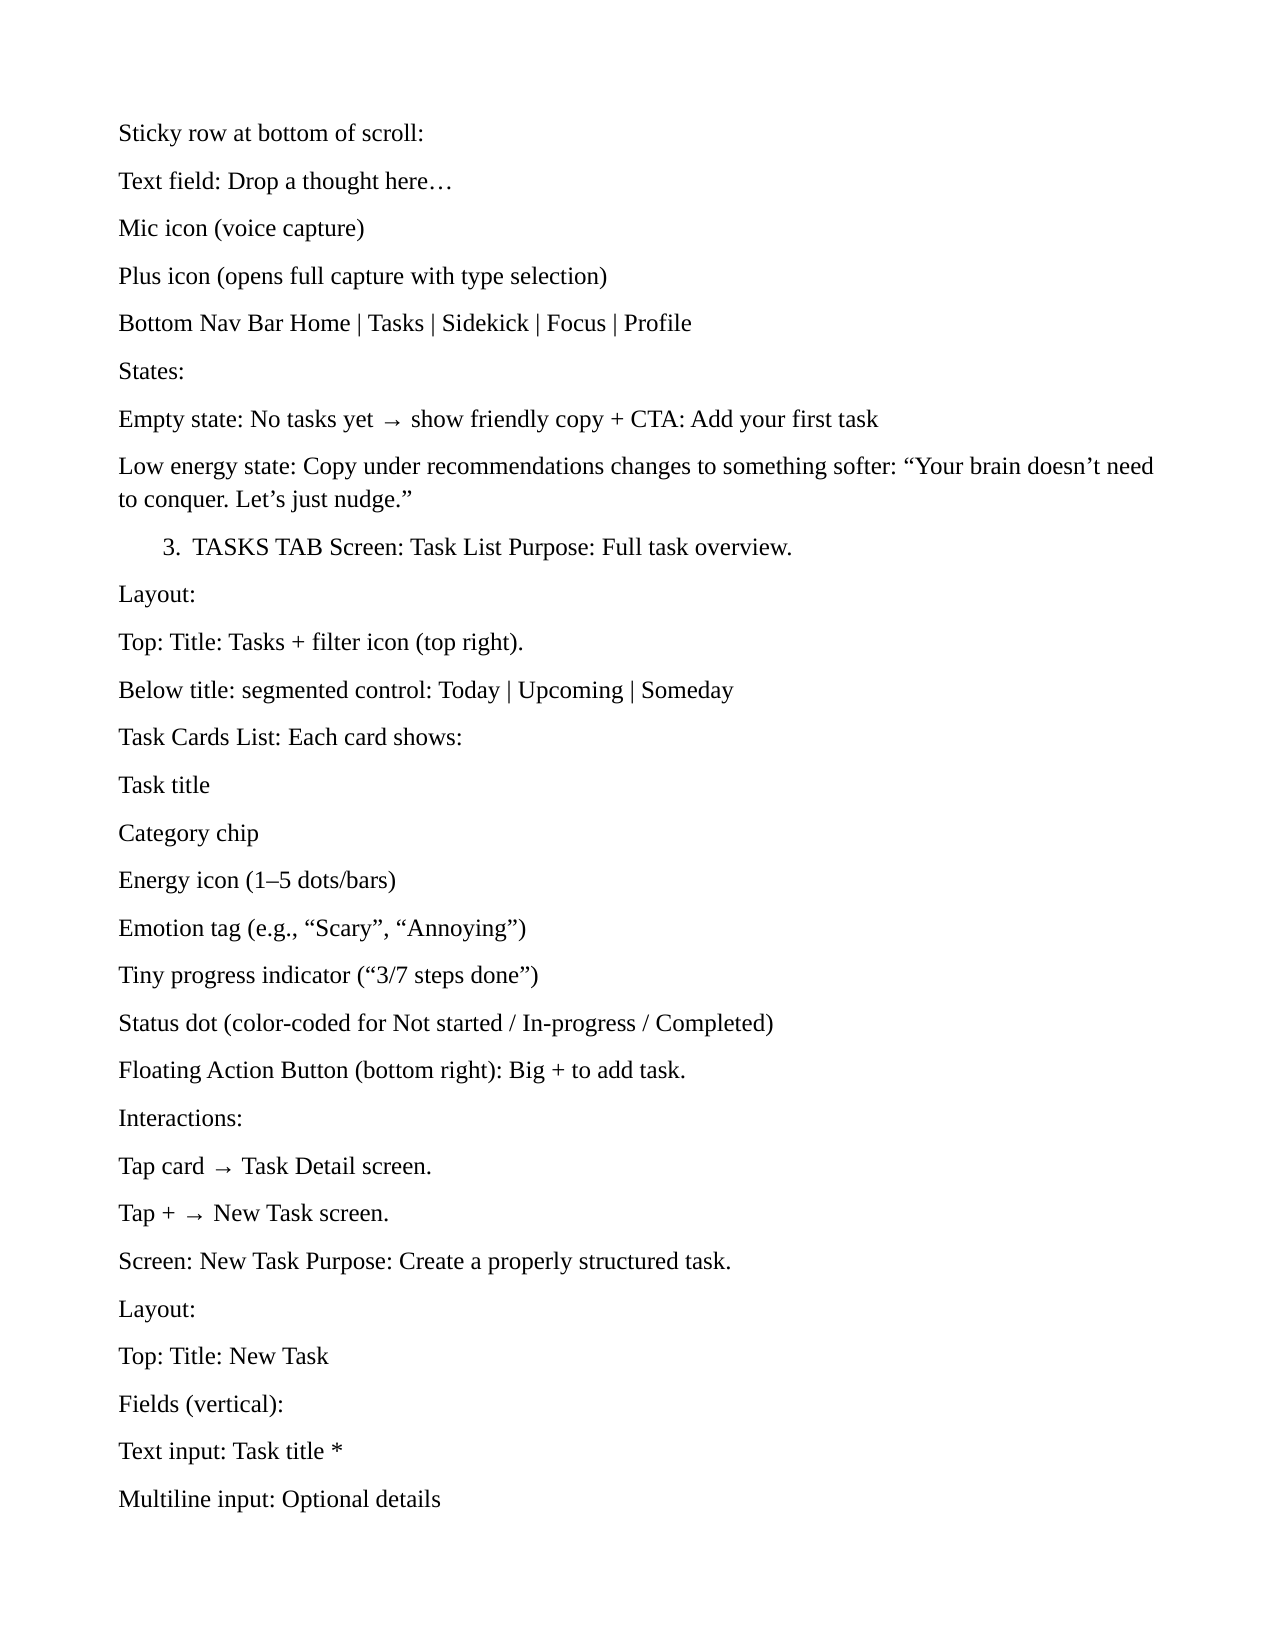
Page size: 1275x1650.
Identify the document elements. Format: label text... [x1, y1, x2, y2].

text Top: Title: Tasks + filter icon (top right). [118, 627, 1157, 656]
text Energy icon (1–5 dots/bars) [118, 865, 1157, 894]
list TASKS TAB Screen: Task List Purpose: Full task overview. [162, 532, 1157, 561]
text Tiny progress indicator (“3/7 steps done”) [118, 960, 1157, 989]
text Tap + → New Task screen. [118, 1198, 1157, 1227]
text Layout: [118, 1294, 1157, 1322]
text Bottom Nav Bar Home | Tasks | Sidekick | Focus | Profile [118, 308, 1157, 337]
text Task Cards List: Each card shows: [118, 722, 1157, 751]
text Text field: Drop a thought here… [118, 166, 1157, 194]
text Floating Action Button (bottom right): Big + to add task. [118, 1056, 1157, 1084]
text States: [118, 356, 1157, 385]
text Top: Title: New Task [118, 1341, 1157, 1370]
text Interactions: [118, 1103, 1157, 1132]
text Fields (vertical): [118, 1389, 1157, 1418]
text Empty state: No tasks yet → show friendly copy + CTA: Add your first task [118, 404, 1157, 432]
text Multiline input: Optional details [118, 1484, 1157, 1513]
text Layout: [118, 579, 1157, 608]
text Status dot (color-coded for Not started / In-progress / Completed) [118, 1008, 1157, 1037]
text Task title [118, 770, 1157, 799]
text Text input: Task title * [118, 1436, 1157, 1465]
text Category chip [118, 818, 1157, 846]
text Emotion tag (e.g., “Scary”, “Annoying”) [118, 913, 1157, 942]
text Low energy state: Copy under recommendations changes to something softer: “Your brain doesn’t need to conquer. Let’s just nudge.” [118, 451, 1157, 513]
text Screen: New Task Purpose: Create a properly structured task. [118, 1246, 1157, 1275]
text Below title: segmented control: Today | Upcoming | Someday [118, 675, 1157, 703]
text Tap card → Task Detail screen. [118, 1151, 1157, 1179]
text Plus icon (opens full capture with type selection) [118, 261, 1157, 290]
text Mic icon (voice capture) [118, 213, 1157, 242]
text Sticky row at bottom of scroll: [118, 118, 1157, 147]
